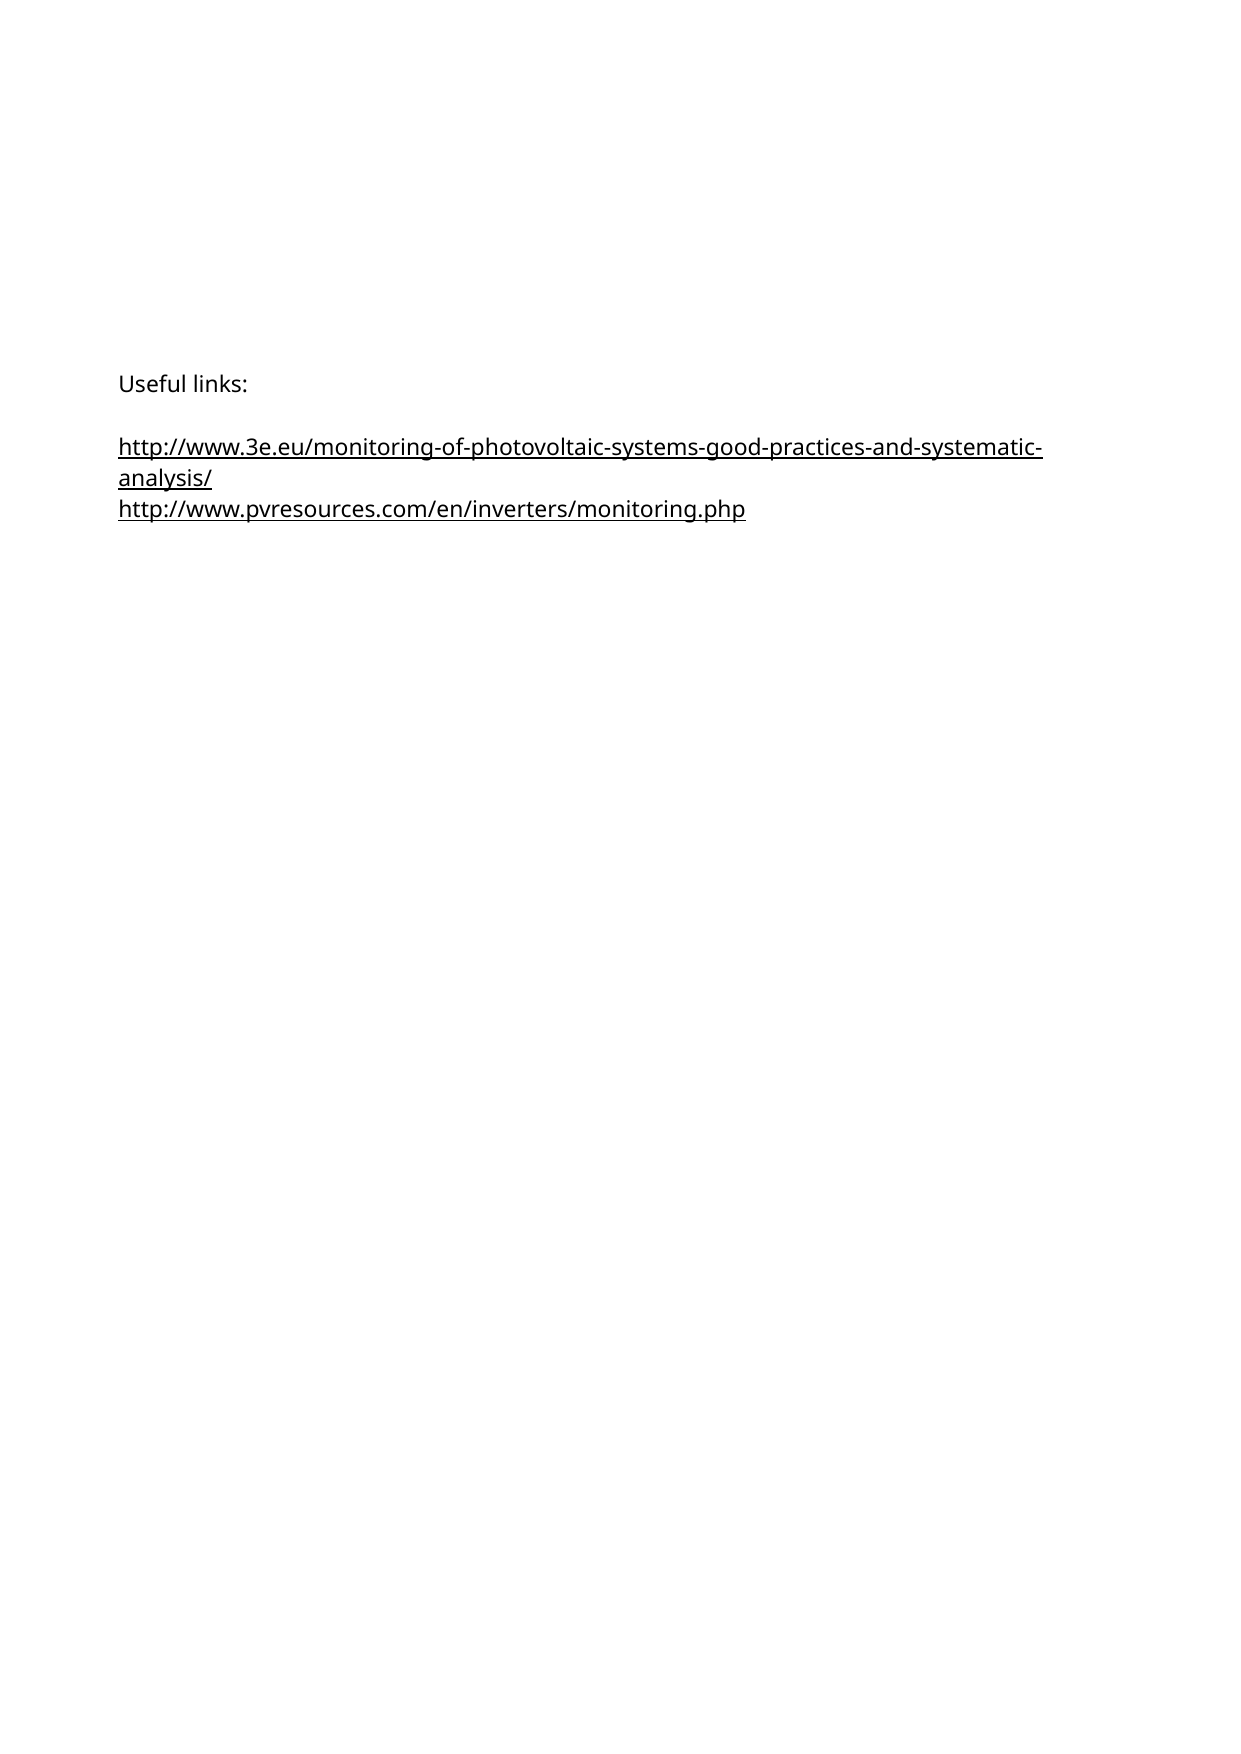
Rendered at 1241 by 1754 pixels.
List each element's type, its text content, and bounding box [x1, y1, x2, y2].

text http://www.3e.eu/monitoring-of-photovoltaic-systems-good-practices-and-systematic-analysis/ [118, 431, 1122, 493]
text http://www.pvresources.com/en/inverters/monitoring.php [118, 493, 1122, 524]
text Useful links: [118, 368, 1122, 399]
